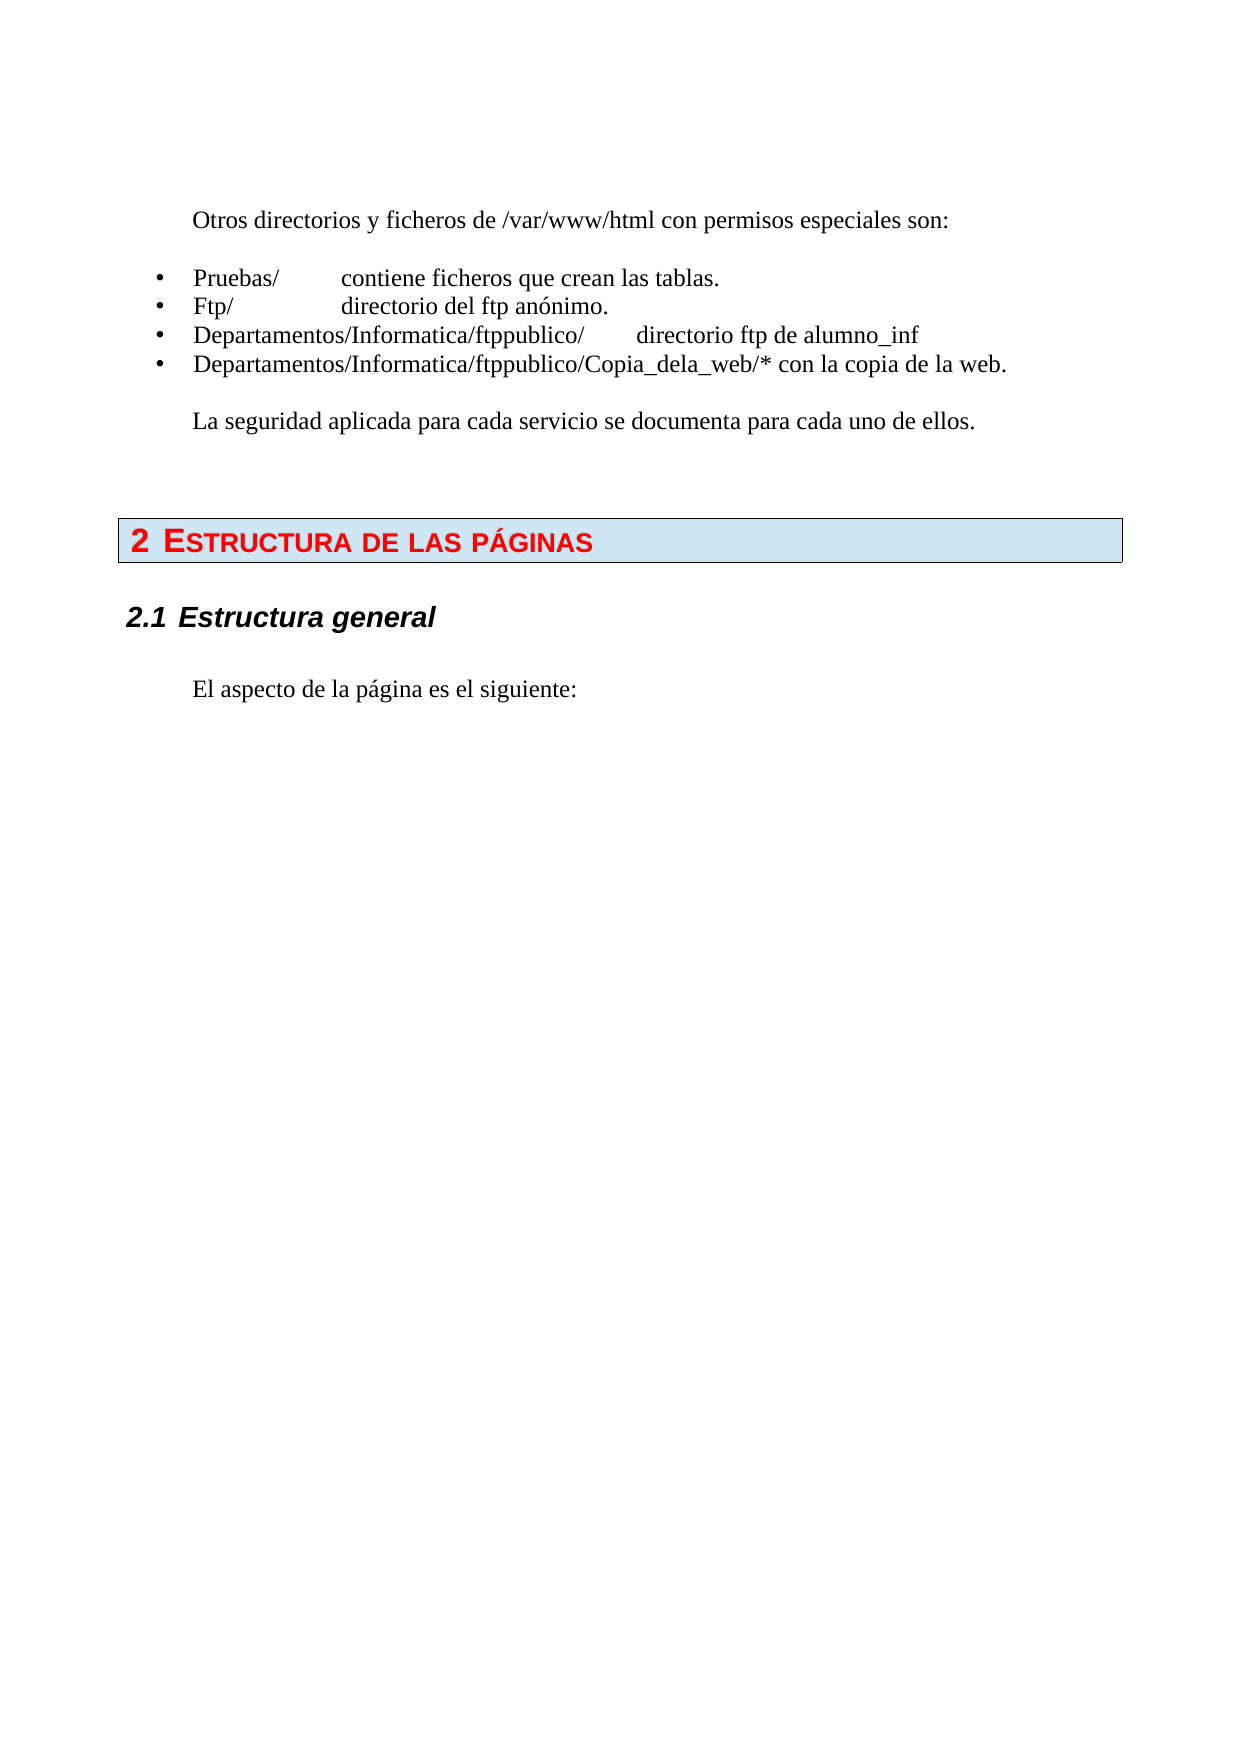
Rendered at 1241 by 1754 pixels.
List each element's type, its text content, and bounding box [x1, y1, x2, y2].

list Ftp/ directorio del ftp anónimo. [156, 291, 1122, 320]
subtitle Estructura de las páginas [119, 519, 1122, 562]
subtitle Estructura general [118, 600, 1122, 633]
list Departamentos/Informatica/ftppublico/ directorio ftp de alumno_inf [156, 320, 1122, 349]
text Otros directorios y ficheros de /var/www/html con permisos especiales son: [118, 205, 1122, 234]
list Departamentos/Informatica/ftppublico/Copia_dela_web/* con la copia de la web. [156, 349, 1122, 378]
text El aspecto de la página es el siguiente: [118, 674, 1122, 703]
list Pruebas/ contiene ficheros que crean las tablas. [156, 263, 1122, 291]
text La seguridad aplicada para cada servicio se documenta para cada uno de ellos. [118, 406, 1122, 435]
